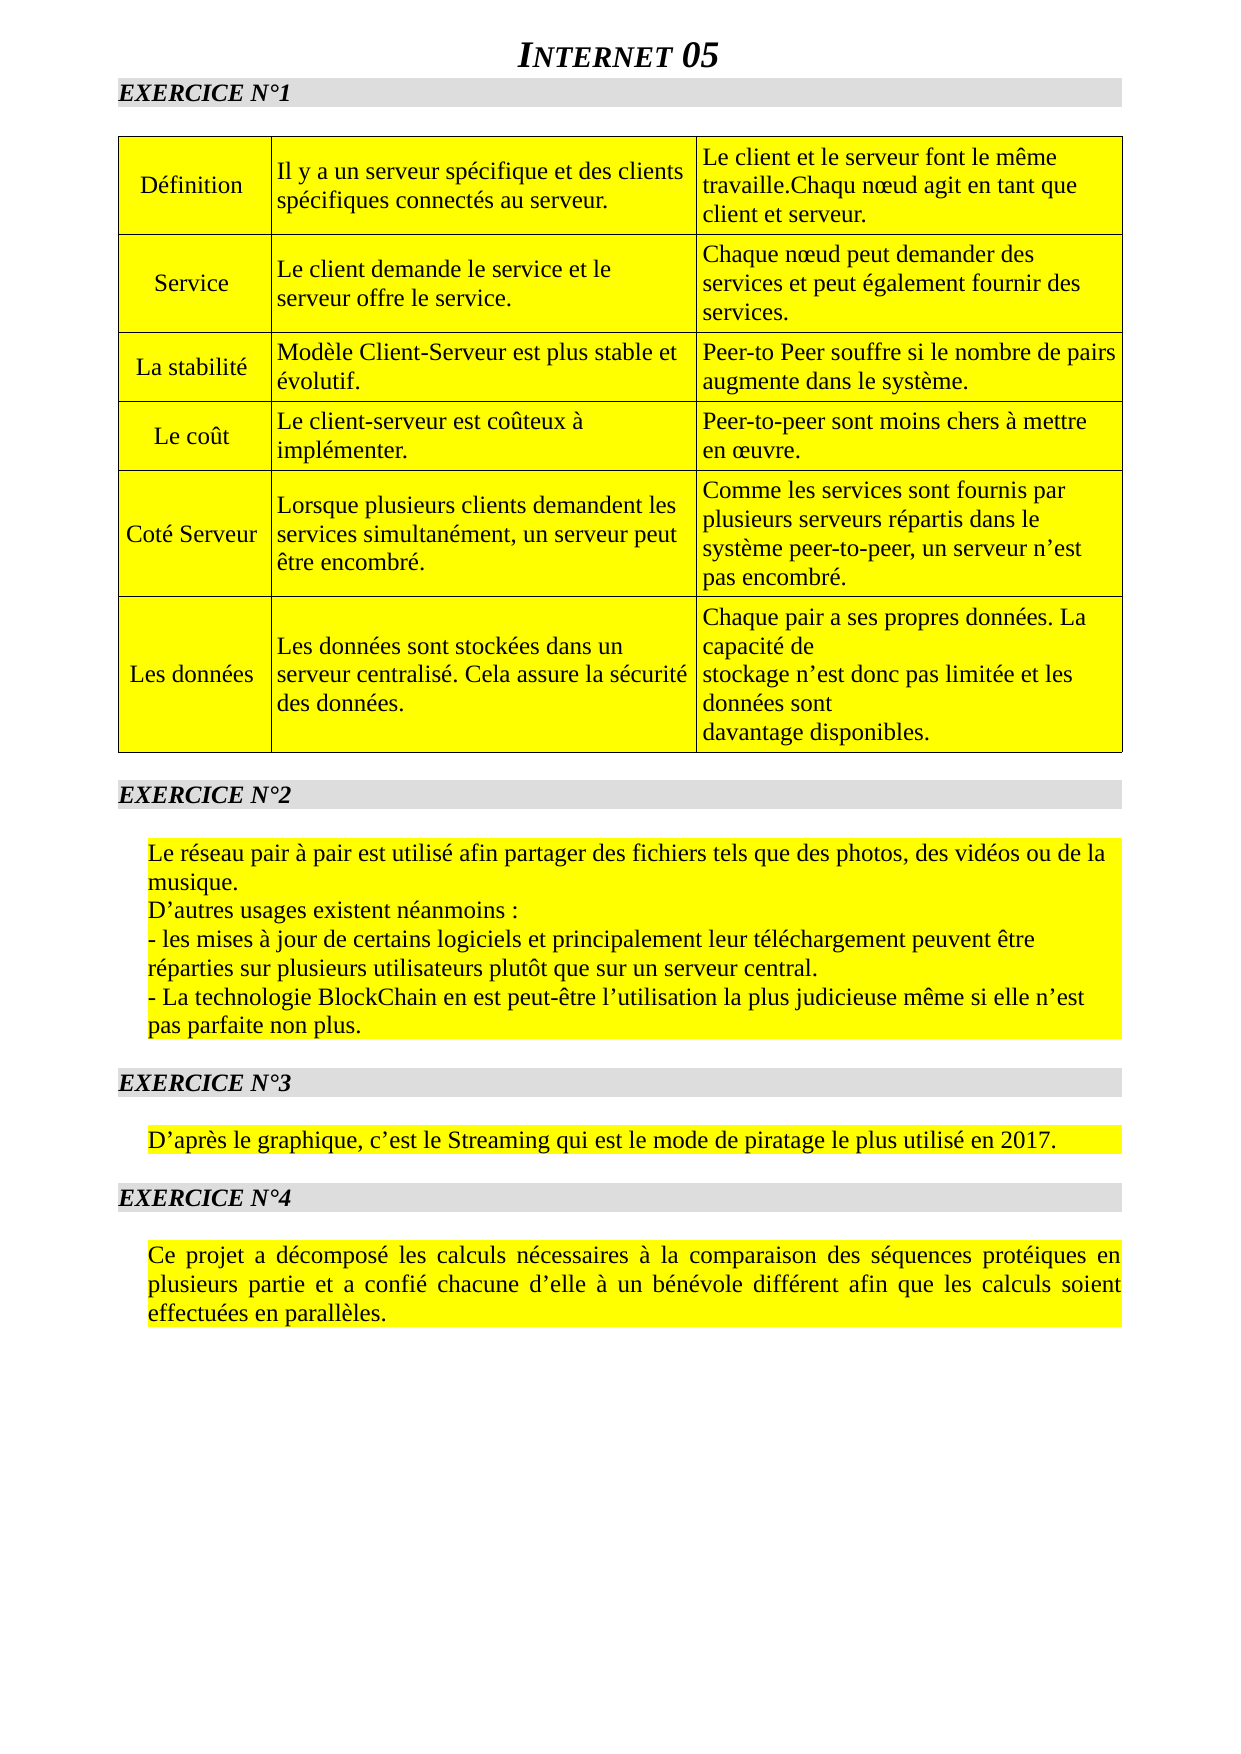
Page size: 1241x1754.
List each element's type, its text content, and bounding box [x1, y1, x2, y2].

text D’après le graphique, c’est le Streaming qui est le mode de piratage le plus utilisé en 2017. [148, 1125, 1122, 1154]
table_cell Les données [119, 597, 271, 752]
table_cell Chaque pair a ses propres données. La capacité de stockage n’est donc pas limitée et les données sont davantage disponibles. [697, 597, 1122, 752]
table_header Définition [119, 137, 271, 234]
table_cell Le coût [119, 402, 271, 470]
table_header Le client et le serveur font le même travaille.Chaqu nœud agit en tant que client et serveur. [697, 137, 1122, 234]
table_cell Coté Serveur [119, 471, 271, 596]
text Le réseau pair à pair est utilisé afin partager des fichiers tels que des photos, des vidéos ou de la musique. D’autres usages existent néanmoins : - les mises à jour de certains logiciels et principalement leur téléchargement peuvent être réparties sur plusieurs utilisateurs plutôt que sur un serveur central. - La technologie BlockChain en est peut-être l’utilisation la plus judicieuse même si elle n’est pas parfaite non plus. [148, 838, 1122, 1039]
table_cell Lorsque plusieurs clients demandent les services simultanément, un serveur peut être encombré. [272, 471, 696, 596]
table_cell Peer-to Peer souffre si le nombre de pairs augmente dans le système. [697, 333, 1122, 401]
table_cell Peer-to-peer sont moins chers à mettre en œuvre. [697, 402, 1122, 470]
table_cell La stabilité [119, 333, 271, 401]
table_cell Modèle Client-Serveur est plus stable et évolutif. [272, 333, 696, 401]
table_cell Chaque nœud peut demander des services et peut également fournir des services. [697, 235, 1122, 332]
table_cell Le client-serveur est coûteux à implémenter. [272, 402, 696, 470]
text Ce projet a décomposé les calculs nécessaires à la comparaison des séquences protéiques en plusieurs partie et a confié chacune d’elle à un bénévole différent afin que les calculs soient effectuées en parallèles. [148, 1240, 1122, 1327]
text Internet 05 [118, 29, 1122, 78]
table_cell Les données sont stockées dans un serveur centralisé. Cela assure la sécurité des données. [272, 597, 696, 752]
table_cell Comme les services sont fournis par plusieurs serveurs répartis dans le système peer-to-peer, un serveur n’est pas encombré. [697, 471, 1122, 596]
table_header Il y a un serveur spécifique et des clients spécifiques connectés au serveur. [272, 137, 696, 234]
table_cell Service [119, 235, 271, 332]
table_cell Le client demande le service et le serveur offre le service. [272, 235, 696, 332]
